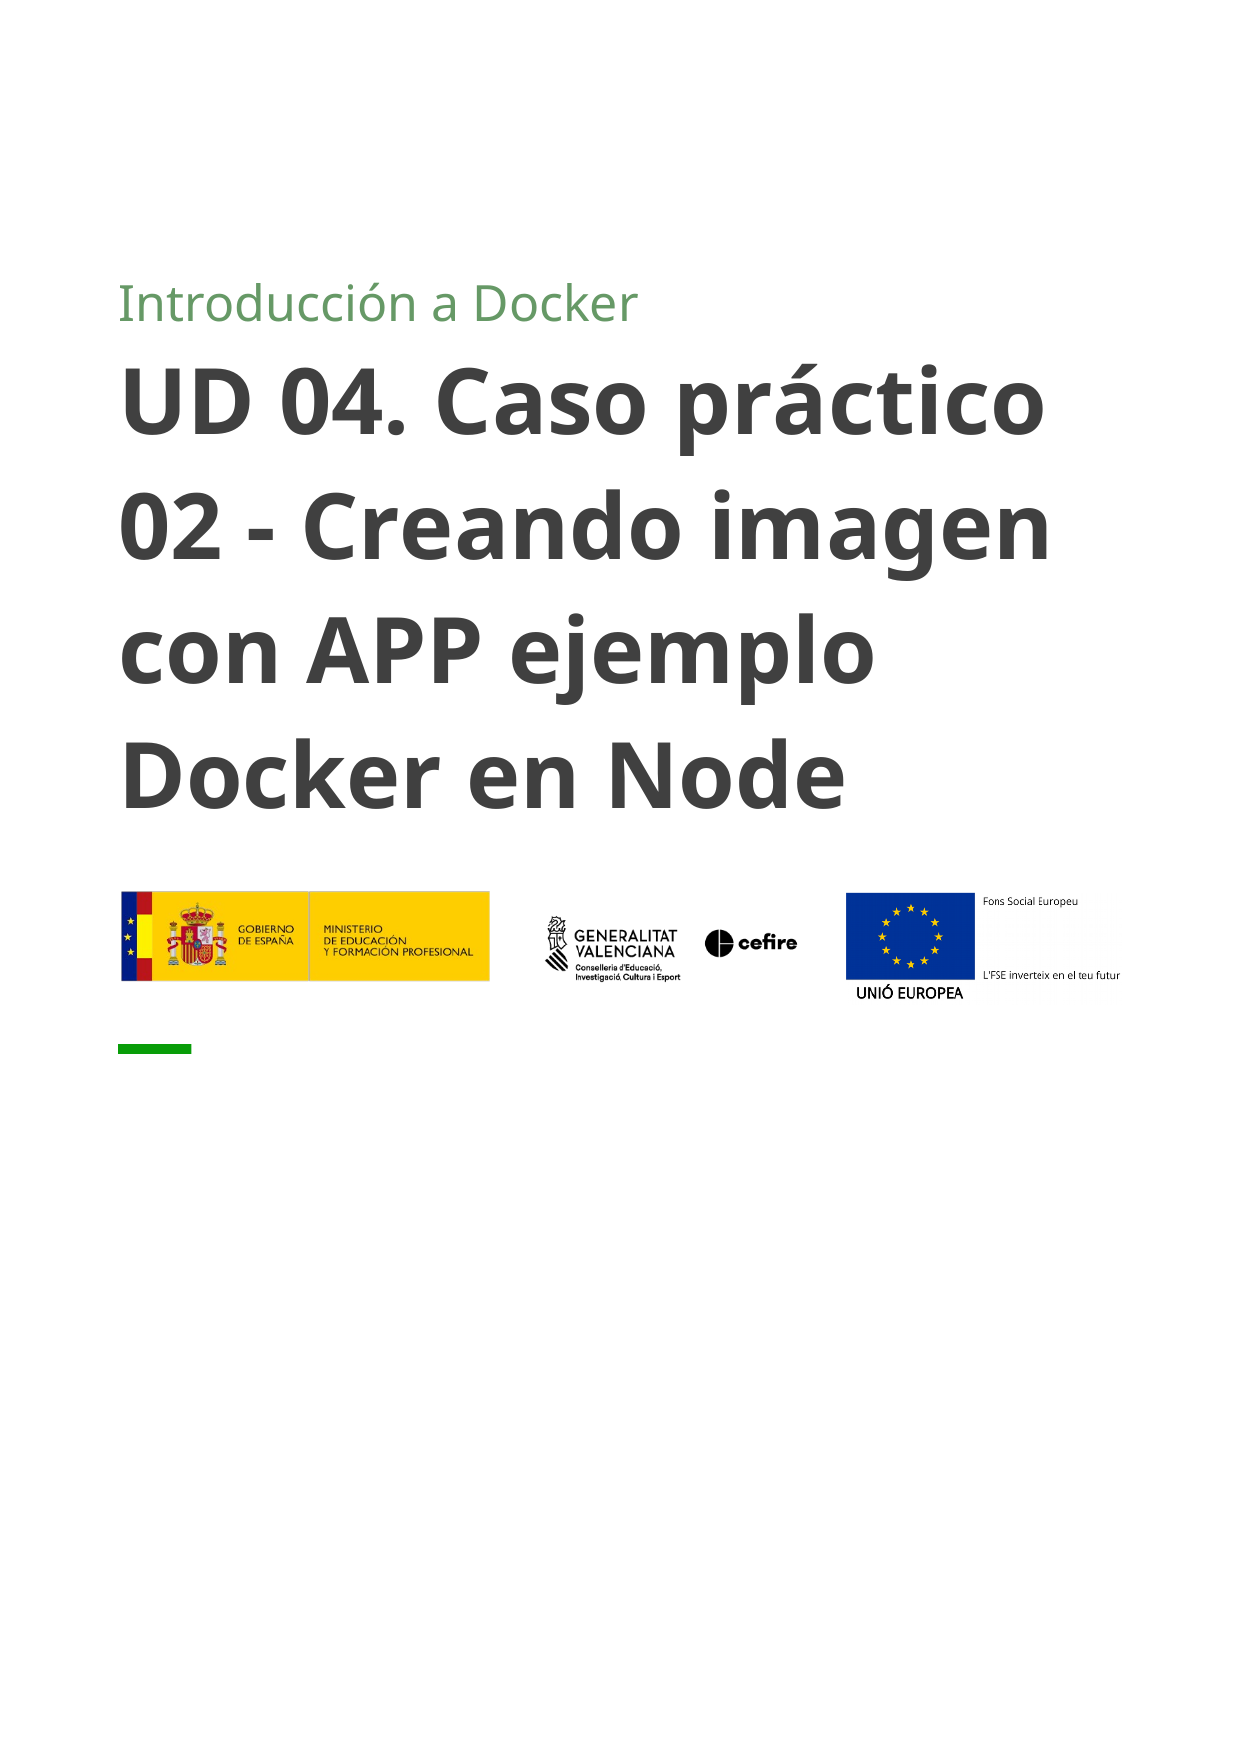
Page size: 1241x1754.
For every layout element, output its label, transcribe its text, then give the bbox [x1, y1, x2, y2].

title Introducción a Docker UD 04. Caso práctico 02 - Creando imagen con APP ejemplo Docker en Node [118, 268, 1122, 836]
picture [118, 885, 1123, 1005]
picture [118, 1044, 192, 1054]
